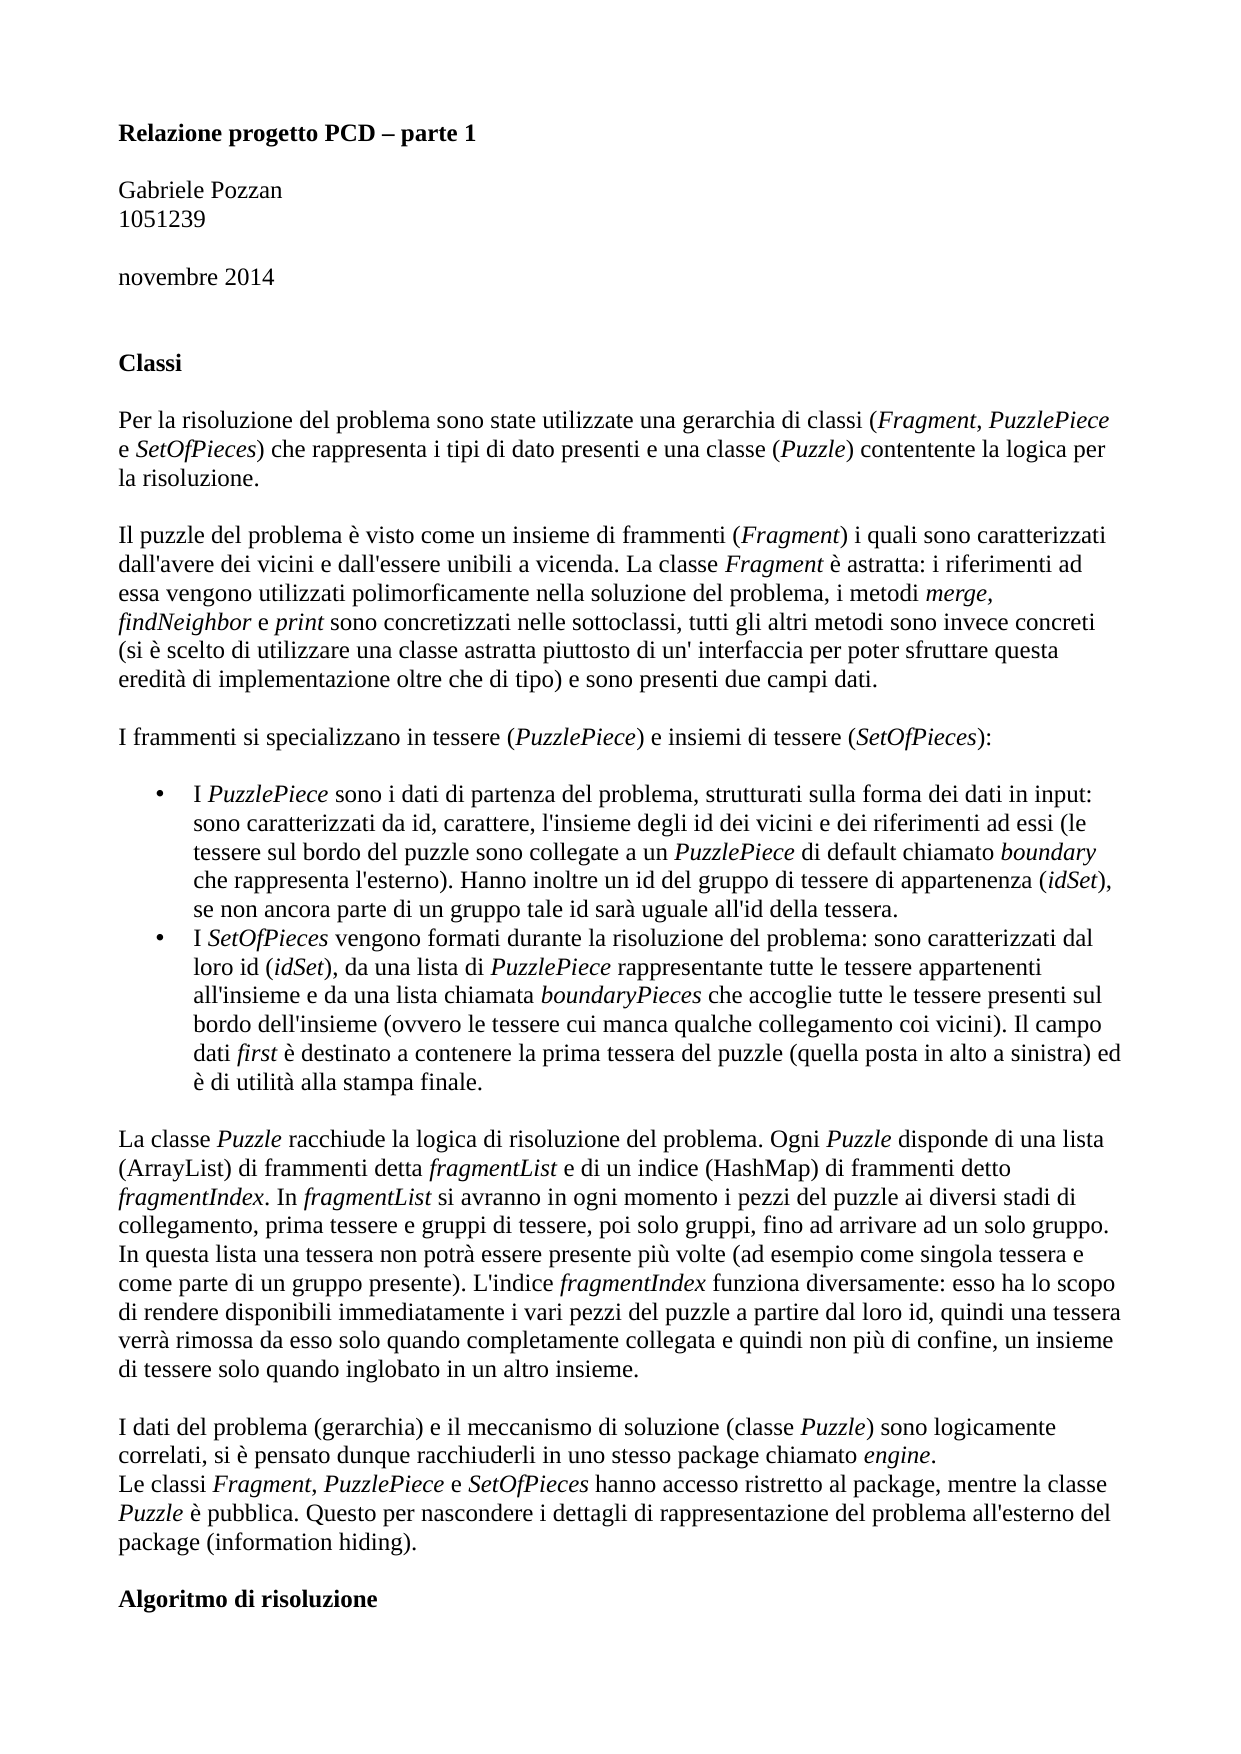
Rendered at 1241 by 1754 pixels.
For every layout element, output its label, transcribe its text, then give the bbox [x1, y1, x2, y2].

text I frammenti si specializzano in tessere (PuzzlePiece) e insiemi di tessere (SetOfPieces): [118, 722, 1122, 751]
text novembre 2014 [118, 262, 1122, 291]
text Classi [118, 348, 1122, 377]
text Le classi Fragment, PuzzlePiece e SetOfPieces hanno accesso ristretto al package, mentre la classe Puzzle è pubblica. Questo per nascondere i dettagli di rappresentazione del problema all'esterno del package (information hiding). [118, 1469, 1122, 1556]
text Il puzzle del problema è visto come un insieme di frammenti (Fragment) i quali sono caratterizzati dall'avere dei vicini e dall'essere unibili a vicenda. La classe Fragment è astratta: i riferimenti ad essa vengono utilizzati polimorficamente nella soluzione del problema, i metodi merge, findNeighbor e print sono concretizzati nelle sottoclassi, tutti gli altri metodi sono invece concreti (si è scelto di utilizzare una classe astratta piuttosto di un' interfaccia per poter sfruttare questa eredità di implementazione oltre che di tipo) e sono presenti due campi dati. [118, 521, 1122, 693]
text La classe Puzzle racchiude la logica di risoluzione del problema. Ogni Puzzle disponde di una lista (ArrayList) di frammenti detta fragmentList e di un indice (HashMap) di frammenti detto fragmentIndex. In fragmentList si avranno in ogni momento i pezzi del puzzle ai diversi stadi di collegamento, prima tessere e gruppi di tessere, poi solo gruppi, fino ad arrivare ad un solo gruppo. In questa lista una tessera non potrà essere presente più volte (ad esempio come singola tessera e come parte di un gruppo presente). L'indice fragmentIndex funziona diversamente: esso ha lo scopo di rendere disponibili immediatamente i vari pezzi del puzzle a partire dal loro id, quindi una tessera verrà rimossa da esso solo quando completamente collegata e quindi non più di confine, un insieme di tessere solo quando inglobato in un altro insieme. [118, 1124, 1122, 1383]
text Gabriele Pozzan [118, 176, 1122, 204]
text Algoritmo di risoluzione [118, 1584, 1122, 1613]
list I PuzzlePiece sono i dati di partenza del problema, strutturati sulla forma dei dati in input: sono caratterizzati da id, carattere, l'insieme degli id dei vicini e dei riferimenti ad essi (le tessere sul bordo del puzzle sono collegate a un PuzzlePiece di default chiamato boundary che rappresenta l'esterno). Hanno inoltre un id del gruppo di tessere di appartenenza (idSet), se non ancora parte di un gruppo tale id sarà uguale all'id della tessera. [156, 779, 1122, 923]
text 1051239 [118, 204, 1122, 233]
text I dati del problema (gerarchia) e il meccanismo di soluzione (classe Puzzle) sono logicamente correlati, si è pensato dunque racchiuderli in uno stesso package chiamato engine. [118, 1412, 1122, 1469]
text Per la risoluzione del problema sono state utilizzate una gerarchia di classi (Fragment, PuzzlePiece e SetOfPieces) che rappresenta i tipi di dato presenti e una classe (Puzzle) contentente la logica per la risoluzione. [118, 406, 1122, 492]
list I SetOfPieces vengono formati durante la risoluzione del problema: sono caratterizzati dal loro id (idSet), da una lista di PuzzlePiece rappresentante tutte le tessere appartenenti all'insieme e da una lista chiamata boundaryPieces che accoglie tutte le tessere presenti sul bordo dell'insieme (ovvero le tessere cui manca qualche collegamento coi vicini). Il campo dati first è destinato a contenere la prima tessera del puzzle (quella posta in alto a sinistra) ed è di utilità alla stampa finale. [156, 923, 1122, 1096]
text Relazione progetto PCD – parte 1 [118, 118, 1122, 147]
